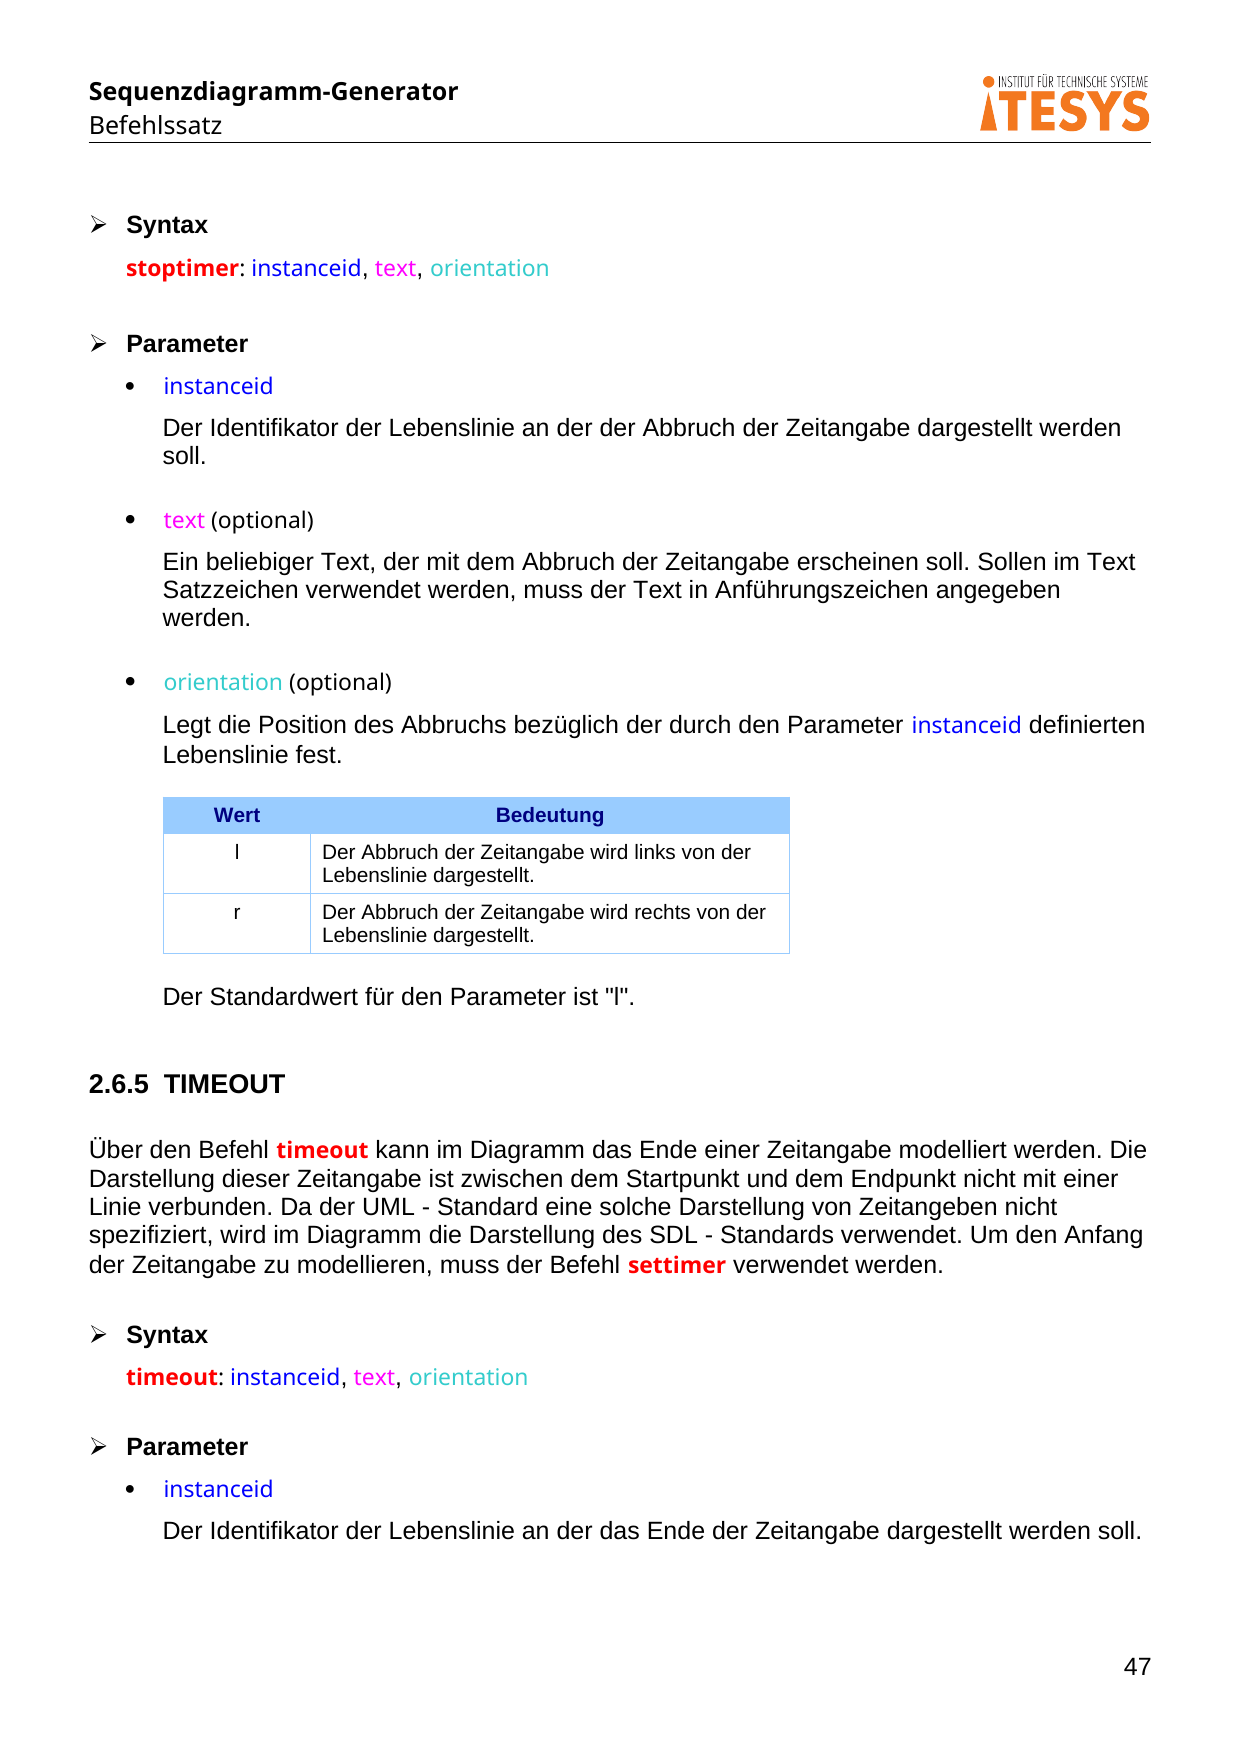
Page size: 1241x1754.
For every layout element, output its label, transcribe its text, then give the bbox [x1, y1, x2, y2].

table_header Wert [164, 798, 310, 833]
text Über den Befehl timeout kann im Diagramm das Ende einer Zeitangabe modelliert werden. Die Darstellung dieser Zeitangabe ist zwischen dem Startpunkt und dem Endpunkt nicht mit einer Linie verbunden. Da der UML - Standard eine solche Darstellung von Zeitangeben nicht spezifiziert, wird im Diagramm die Darstellung des SDL - Standards verwendet. Um den Anfang der Zeitangabe zu modellieren, muss der Befehl settimer verwendet werden. [88, 1134, 1152, 1280]
list Syntax [88, 1321, 1152, 1348]
text stoptimer: instanceid, text, orientation [88, 252, 1152, 283]
picture [979, 73, 1151, 132]
list Parameter [88, 330, 1152, 358]
subtitle TIMEOUT [88, 1069, 1152, 1100]
list instanceid [126, 1473, 1152, 1504]
table_cell Der Abbruch der Zeitangabe wird rechts von der Lebenslinie dargestellt. [311, 894, 789, 953]
list Syntax [88, 211, 1152, 239]
table_cell l [164, 834, 310, 893]
text Der Standardwert für den Parameter ist "l". [162, 982, 1152, 1010]
text Der Identifikator der Lebenslinie an der der Abbruch der Zeitangabe dargestellt werden soll. [162, 414, 1152, 470]
table_cell Der Abbruch der Zeitangabe wird links von der Lebenslinie dargestellt. [311, 834, 789, 893]
list orientation (optional) [126, 666, 1152, 697]
list text (optional) [126, 504, 1152, 535]
text Legt die Position des Abbruchs bezüglich der durch den Parameter instanceid definierten Lebenslinie fest. [162, 709, 1152, 769]
table_cell r [164, 894, 310, 953]
text Ein beliebiger Text, der mit dem Abbruch der Zeitangabe erscheinen soll. Sollen im Text Satzzeichen verwendet werden, muss der Text in Anführungszeichen angegeben werden. [162, 548, 1152, 632]
table_header Bedeutung [311, 798, 789, 833]
text Der Identifikator der Lebenslinie an der das Ende der Zeitangabe dargestellt werden soll. [162, 1517, 1152, 1545]
list instanceid [126, 370, 1152, 402]
text timeout: instanceid, text, orientation [88, 1361, 1152, 1392]
list Parameter [88, 1433, 1152, 1461]
